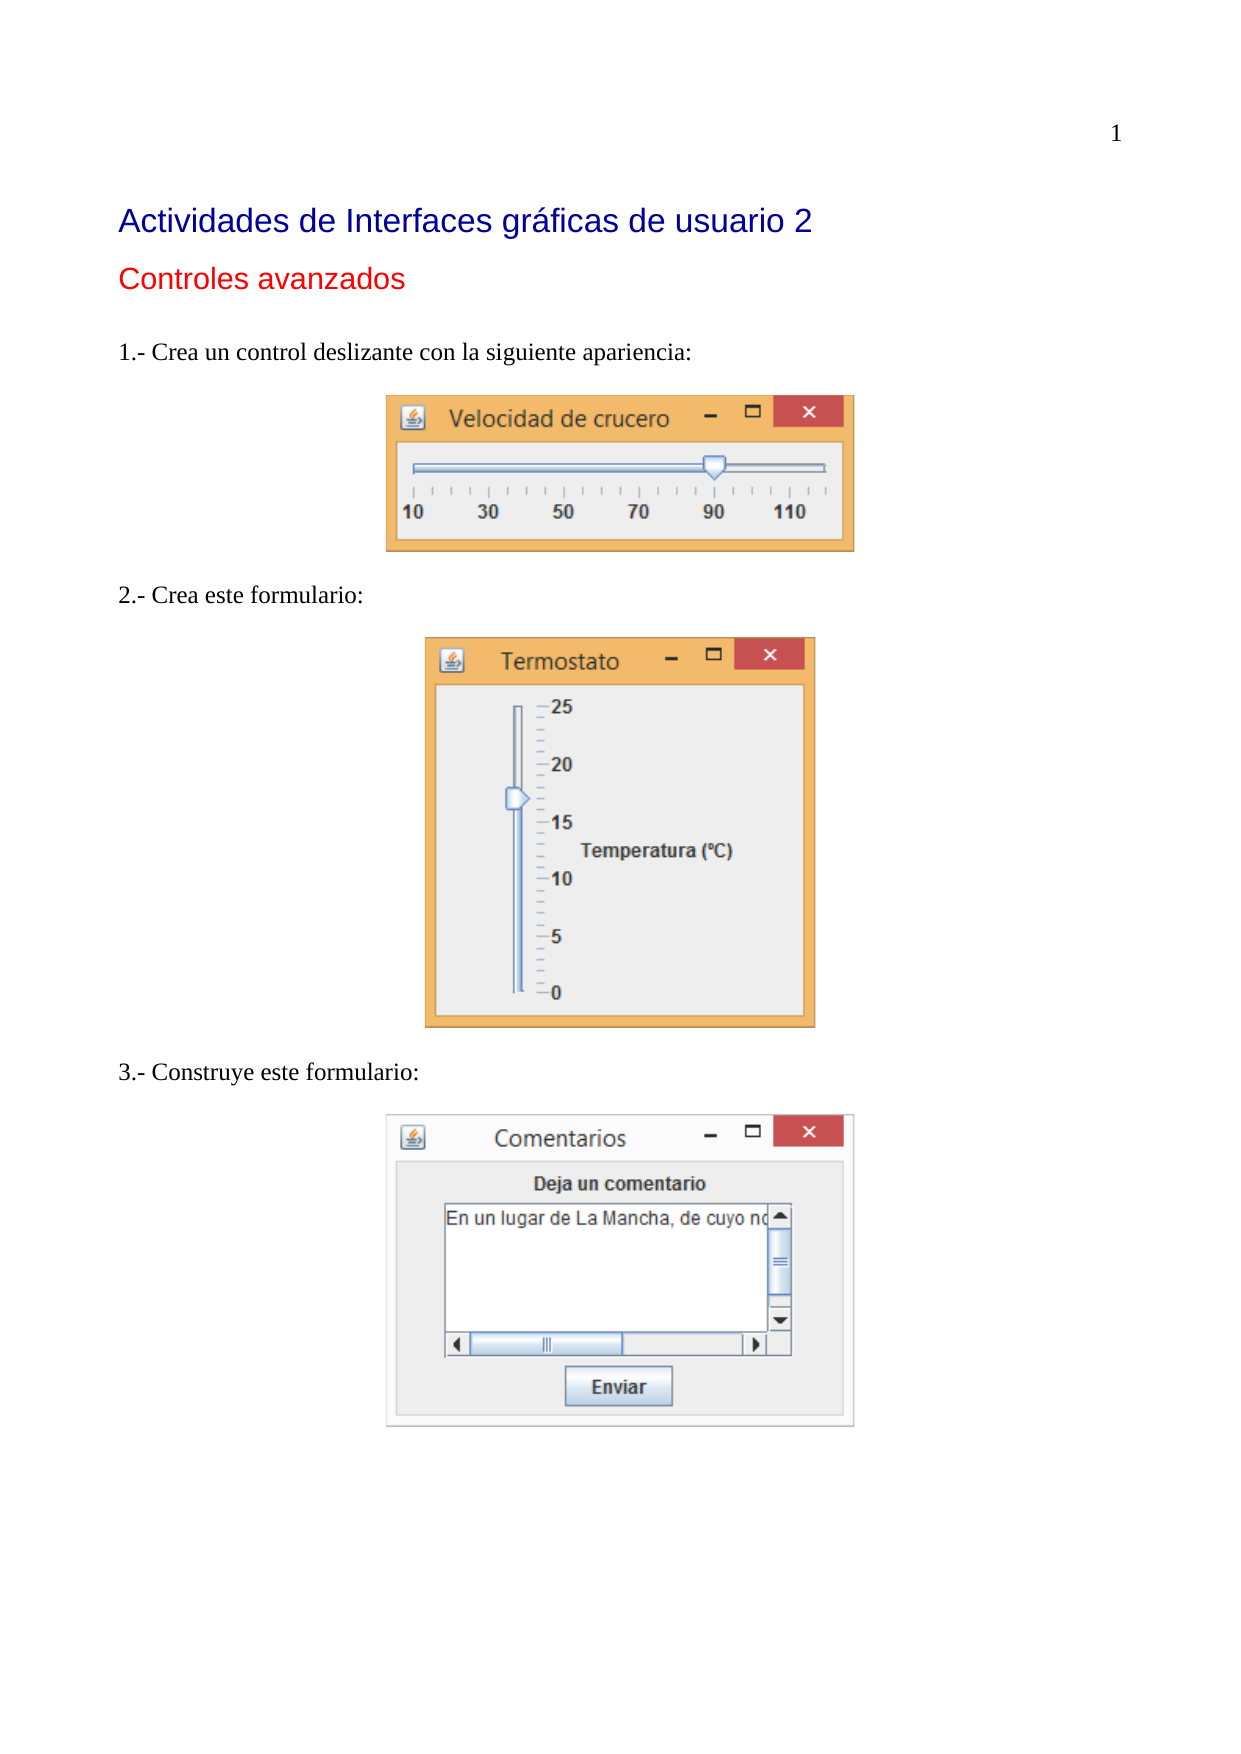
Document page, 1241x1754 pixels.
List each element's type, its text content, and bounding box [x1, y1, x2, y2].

picture [385, 1114, 855, 1427]
picture [424, 637, 816, 1028]
text 1.- Crea un control deslizante con la siguiente apariencia: [118, 337, 1122, 366]
picture [385, 395, 855, 552]
text 3.- Construye este formulario: [118, 1057, 1122, 1086]
subtitle Actividades de Interfaces gráficas de usuario 2 [118, 201, 1122, 240]
text 2.- Crea este formulario: [118, 580, 1122, 609]
subtitle Controles avanzados [118, 261, 1122, 296]
